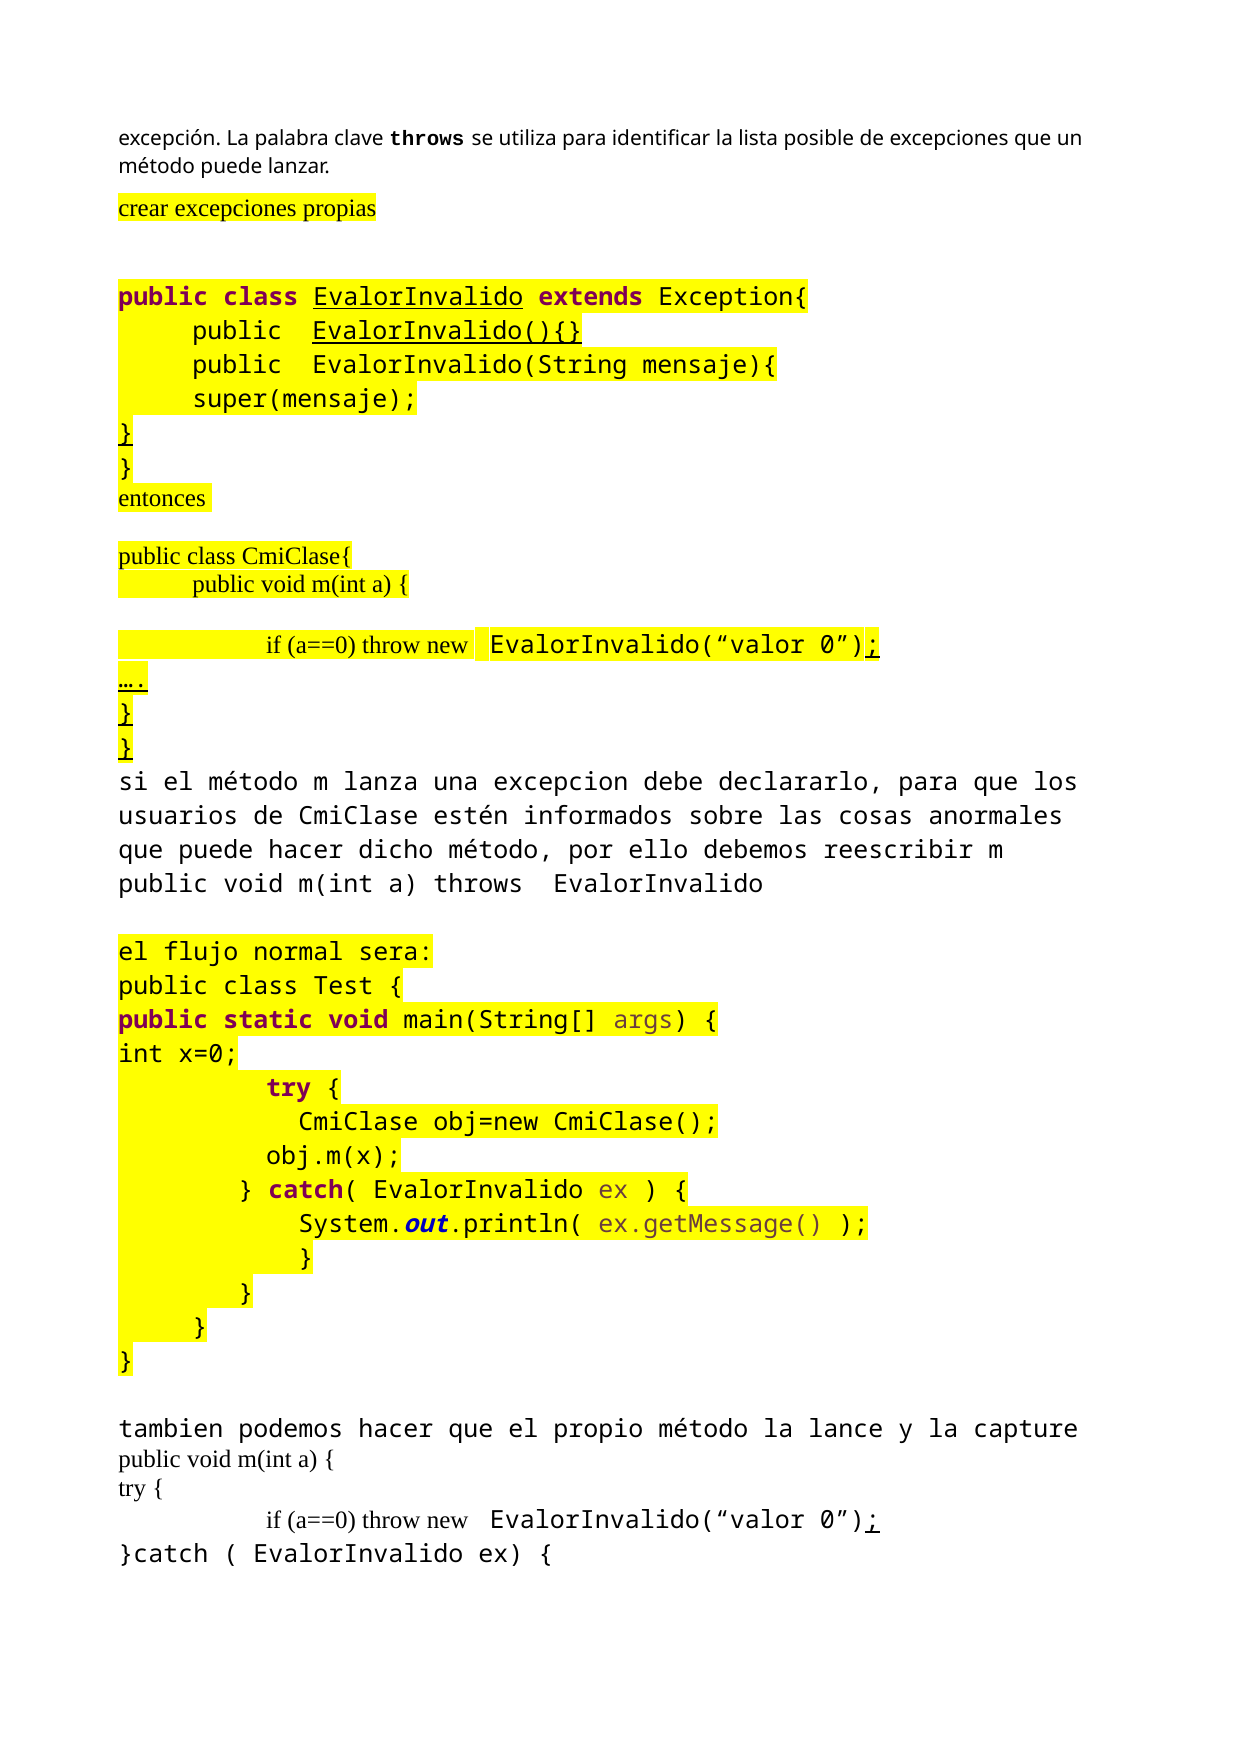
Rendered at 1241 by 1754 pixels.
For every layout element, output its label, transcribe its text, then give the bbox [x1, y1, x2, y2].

text public static void main(String[] args) { [118, 1002, 1122, 1036]
text } [118, 1274, 1122, 1308]
text } [118, 695, 1122, 729]
text try { [118, 1070, 1122, 1104]
text entonces [118, 483, 1122, 512]
text } [118, 415, 1122, 449]
text } [118, 449, 1122, 483]
text try { [118, 1473, 1122, 1502]
text public EvalorInvalido(String mensaje){ [118, 347, 1122, 381]
text System.out.println( ex.getMessage() ); [118, 1206, 1122, 1240]
text if (a==0) throw new EvalorInvalido(“valor 0”); [118, 627, 1122, 661]
text } catch( EvalorInvalido ex ) { [118, 1172, 1122, 1206]
text el flujo normal sera: [118, 933, 1122, 968]
text int x=0; [118, 1036, 1122, 1070]
text public class Test { [118, 968, 1122, 1002]
text public class EvalorInvalido extends Exception{ [118, 279, 1122, 313]
text public void m(int a) throws EvalorInvalido [118, 865, 1122, 899]
text } [118, 729, 1122, 763]
text tambien podemos hacer que el propio método la lance y la capture [118, 1410, 1122, 1444]
text excepción. La palabra clave throws se utiliza para identificar la lista posible de excepciones que un método puede lanzar. [118, 118, 1122, 180]
text } [118, 1240, 1122, 1274]
text public class CmiClase{ [118, 541, 1122, 569]
text CmiClase obj=new CmiClase(); [118, 1104, 1122, 1138]
text } [118, 1342, 1122, 1376]
text if (a==0) throw new EvalorInvalido(“valor 0”); [118, 1502, 1122, 1536]
text public void m(int a) { [118, 569, 1122, 598]
text } [118, 1308, 1122, 1342]
text public void m(int a) { [118, 1444, 1122, 1473]
text crear excepciones propias [118, 193, 1122, 221]
text }catch ( EvalorInvalido ex) { [118, 1536, 1122, 1570]
text public EvalorInvalido(){} [118, 313, 1122, 347]
text super(mensaje); [118, 381, 1122, 415]
text …. [118, 661, 1122, 695]
text obj.m(x); [118, 1138, 1122, 1172]
text si el método m lanza una excepcion debe declararlo, para que los usuarios de CmiClase estén informados sobre las cosas anormales que puede hacer dicho método, por ello debemos reescribir m [118, 763, 1122, 865]
